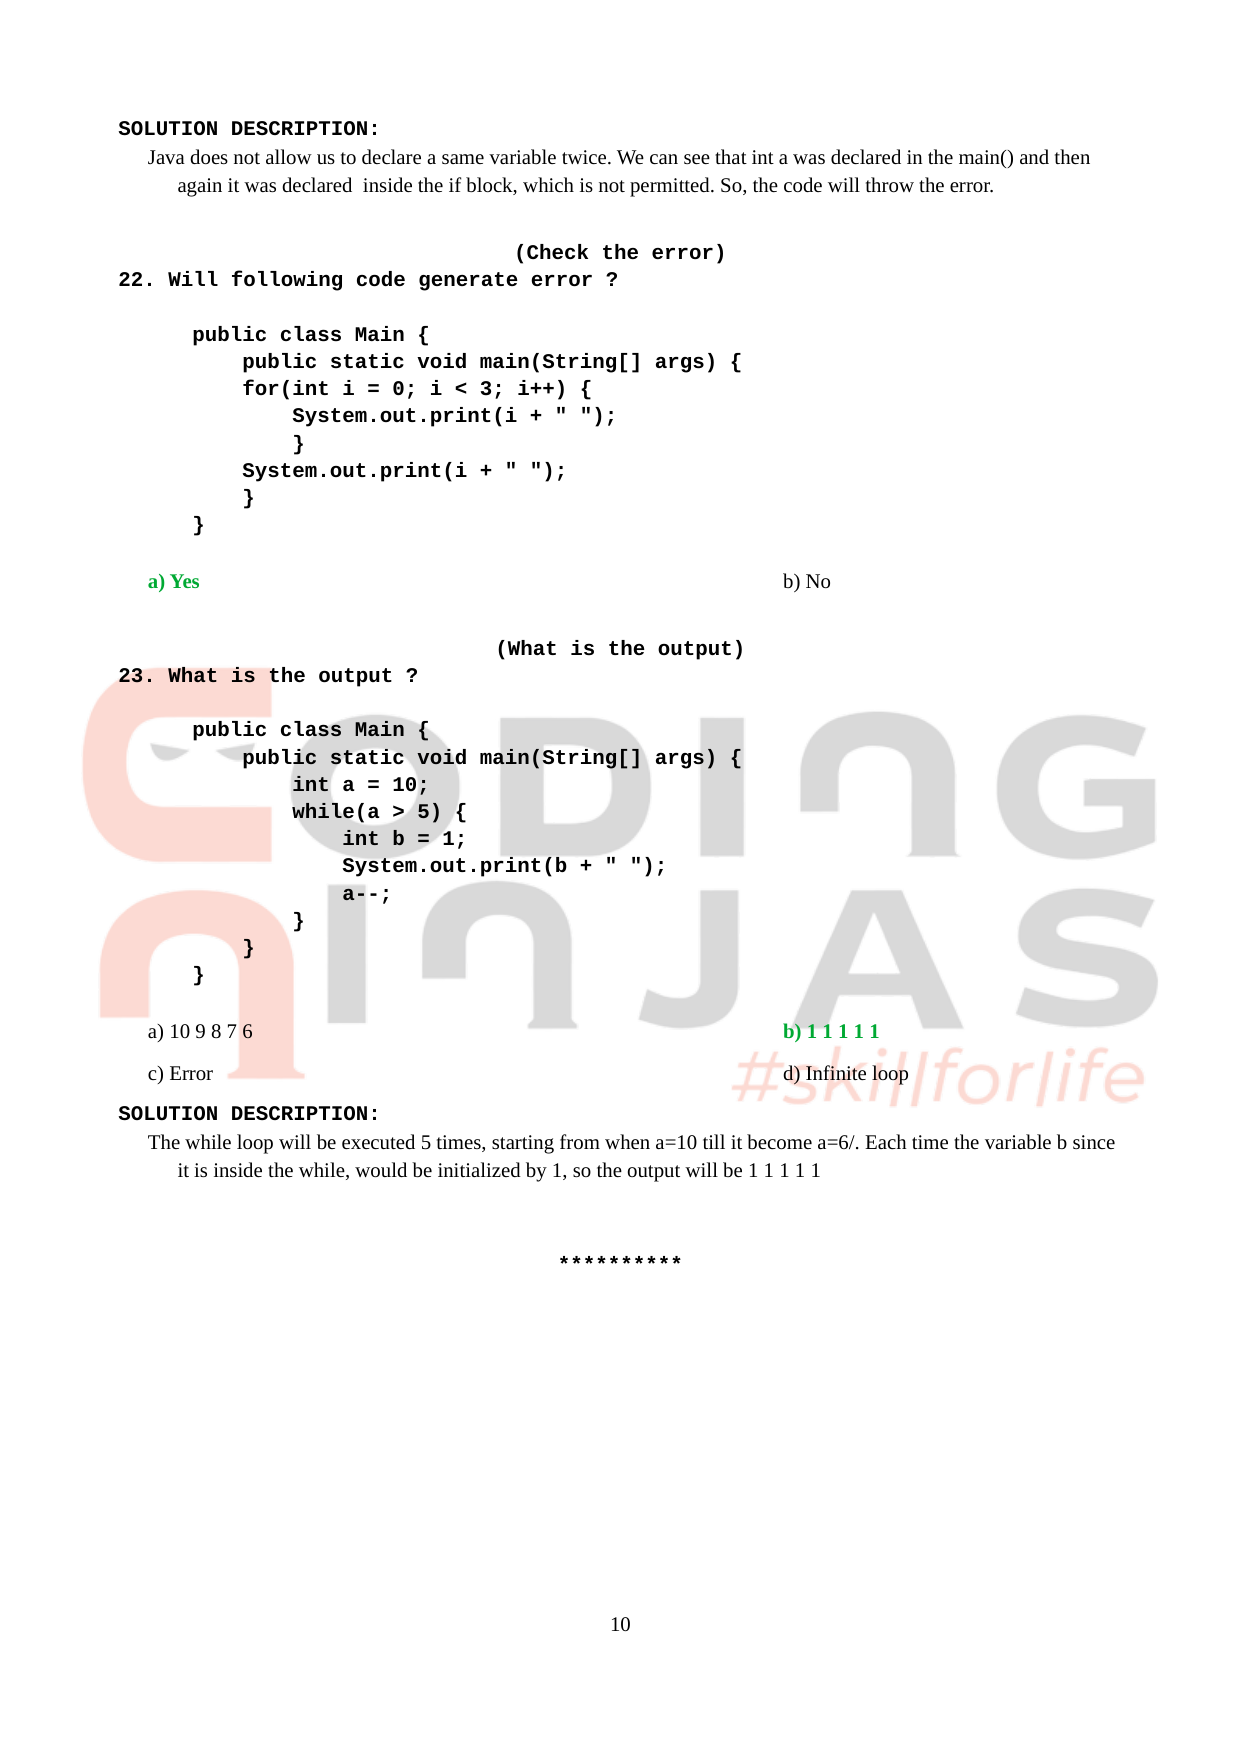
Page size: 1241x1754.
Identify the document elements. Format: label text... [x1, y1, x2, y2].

text } [192, 910, 1122, 933]
text } [192, 937, 1122, 961]
text a) Yes b) No [148, 568, 1122, 593]
text while(a > 5) { [192, 801, 1122, 825]
text a--; [192, 883, 1122, 906]
text SOLUTION DESCRIPTION: [118, 1103, 1122, 1127]
text } [192, 964, 1122, 988]
text (Check the error) [118, 242, 1122, 266]
text } [192, 487, 1122, 511]
text System.out.print(i + " "); [192, 460, 1122, 483]
text 22. Will following code generate error ? [118, 269, 1122, 293]
text 23. What is the output ? [118, 665, 1122, 689]
text c) Error d) Infinite loop [148, 1061, 1122, 1085]
text } [192, 433, 1122, 456]
text public static void main(String[] args) { [192, 747, 1122, 770]
text } [192, 514, 1122, 538]
text System.out.print(i + " "); [192, 405, 1122, 429]
text int b = 1; [192, 828, 1122, 852]
text Java does not allow us to declare a same variable twice. We can see that int a was declared in the main() and then again it was declared inside the if block, which is not permitted. So, the code will throw the error. [148, 145, 1122, 197]
text public static void main(String[] args) { [192, 351, 1122, 375]
text (What is the output) [118, 638, 1122, 662]
text public class Main { [192, 324, 1122, 347]
text ********** [118, 1254, 1122, 1278]
text SOLUTION DESCRIPTION: [118, 118, 1122, 142]
text int a = 10; [192, 774, 1122, 797]
text public class Main { [192, 719, 1122, 743]
text The while loop will be executed 5 times, starting from when a=10 till it become a=6/. Each time the variable b since it is inside the while, would be initialized by 1, so the output will be 1 1 1 1 1 [148, 1130, 1122, 1182]
text a) 10 9 8 7 6 b) 1 1 1 1 1 [148, 1018, 1122, 1043]
text for(int i = 0; i < 3; i++) { [192, 378, 1122, 402]
text System.out.print(b + " "); [192, 855, 1122, 879]
